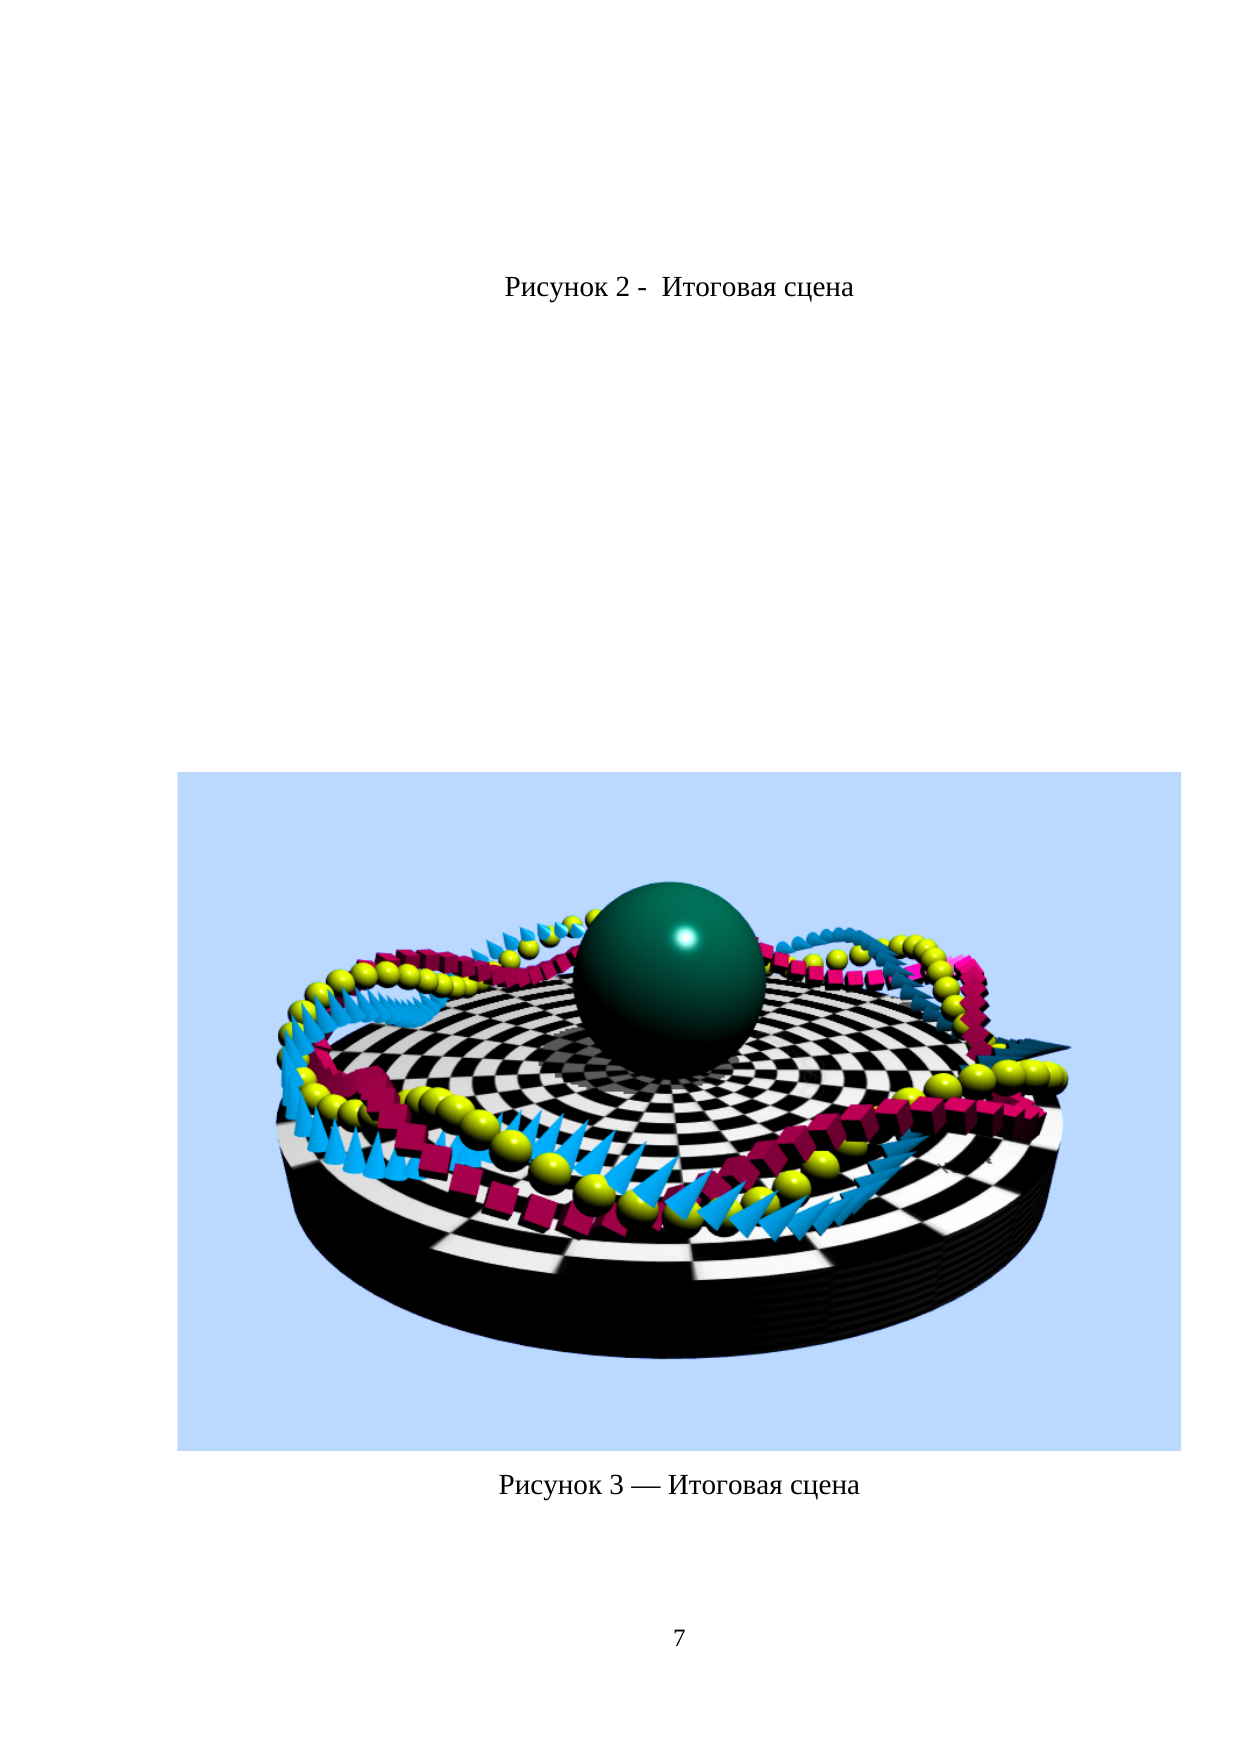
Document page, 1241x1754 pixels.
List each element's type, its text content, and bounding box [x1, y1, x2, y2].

picture [177, 772, 1182, 1451]
text Рисунок 2 - Итоговая сцена [177, 269, 1181, 303]
text Рисунок 3 — Итоговая сцена [177, 1451, 1181, 1501]
